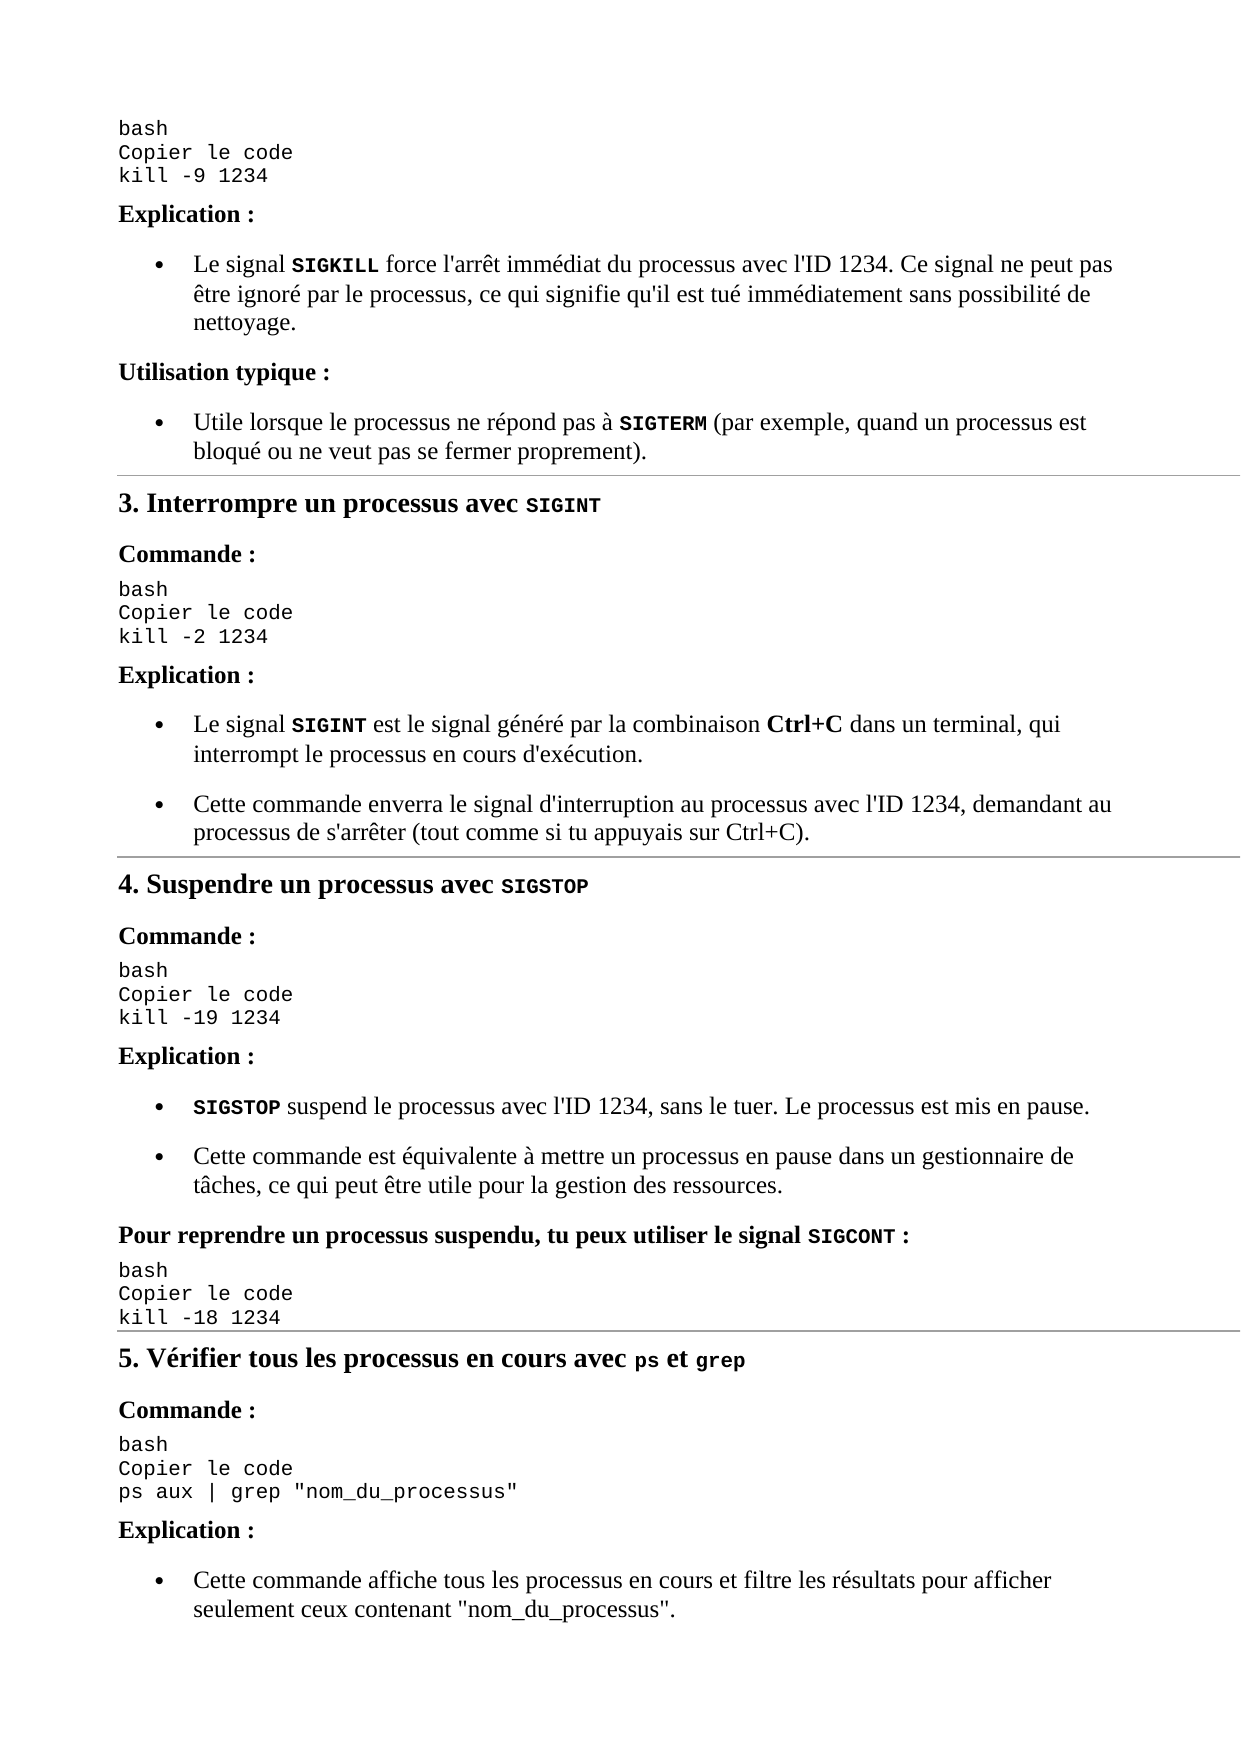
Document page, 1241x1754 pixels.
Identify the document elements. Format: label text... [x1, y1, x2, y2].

text Copier le code [118, 142, 1122, 165]
text Explication : [118, 1041, 1122, 1070]
text Pour reprendre un processus suspendu, tu peux utiliser le signal SIGCONT : [118, 1220, 1122, 1249]
text Explication : [118, 660, 1122, 689]
text kill -9 1234 [118, 165, 1122, 189]
text bash [118, 1260, 1122, 1283]
text Copier le code [118, 1283, 1122, 1307]
text bash [118, 960, 1122, 984]
list Le signal SIGKILL force l'arrêt immédiat du processus avec l'ID 1234. Ce signal ne peut pas être ignoré par le processus, ce qui signifie qu'il est tué immédiatement sans possibilité de nettoyage. [156, 249, 1122, 336]
list Cette commande enverra le signal d'interruption au processus avec l'ID 1234, demandant au processus de s'arrêter (tout comme si tu appuyais sur Ctrl+C). [156, 789, 1122, 846]
text Explication : [118, 199, 1122, 228]
text ps aux | grep "nom_du_processus" [118, 1481, 1122, 1505]
subtitle 5. Vérifier tous les processus en cours avec ps et grep [118, 1341, 1122, 1374]
list Utile lorsque le processus ne répond pas à SIGTERM (par exemple, quand un processus est bloqué ou ne veut pas se fermer proprement). [156, 407, 1122, 465]
text bash [118, 579, 1122, 602]
text kill -18 1234 [118, 1307, 1122, 1330]
text kill -19 1234 [118, 1007, 1122, 1031]
subtitle 4. Suspendre un processus avec SIGSTOP [118, 867, 1122, 900]
text Copier le code [118, 602, 1122, 626]
text Copier le code [118, 1458, 1122, 1481]
list Cette commande affiche tous les processus en cours et filtre les résultats pour afficher seulement ceux contenant "nom_du_processus". [156, 1565, 1122, 1622]
text Commande : [118, 539, 1122, 568]
text Commande : [118, 1395, 1122, 1423]
text Copier le code [118, 984, 1122, 1007]
text Explication : [118, 1515, 1122, 1544]
list Cette commande est équivalente à mettre un processus en pause dans un gestionnaire de tâches, ce qui peut être utile pour la gestion des ressources. [156, 1141, 1122, 1199]
text bash [118, 1434, 1122, 1458]
list SIGSTOP suspend le processus avec l'ID 1234, sans le tuer. Le processus est mis en pause. [156, 1091, 1122, 1121]
subtitle 3. Interrompre un processus avec SIGINT [118, 486, 1122, 519]
text Utilisation typique : [118, 357, 1122, 386]
text bash [118, 118, 1122, 142]
text Commande : [118, 921, 1122, 949]
list Le signal SIGINT est le signal généré par la combinaison Ctrl+C dans un terminal, qui interrompt le processus en cours d'exécution. [156, 709, 1122, 768]
text kill -2 1234 [118, 626, 1122, 649]
